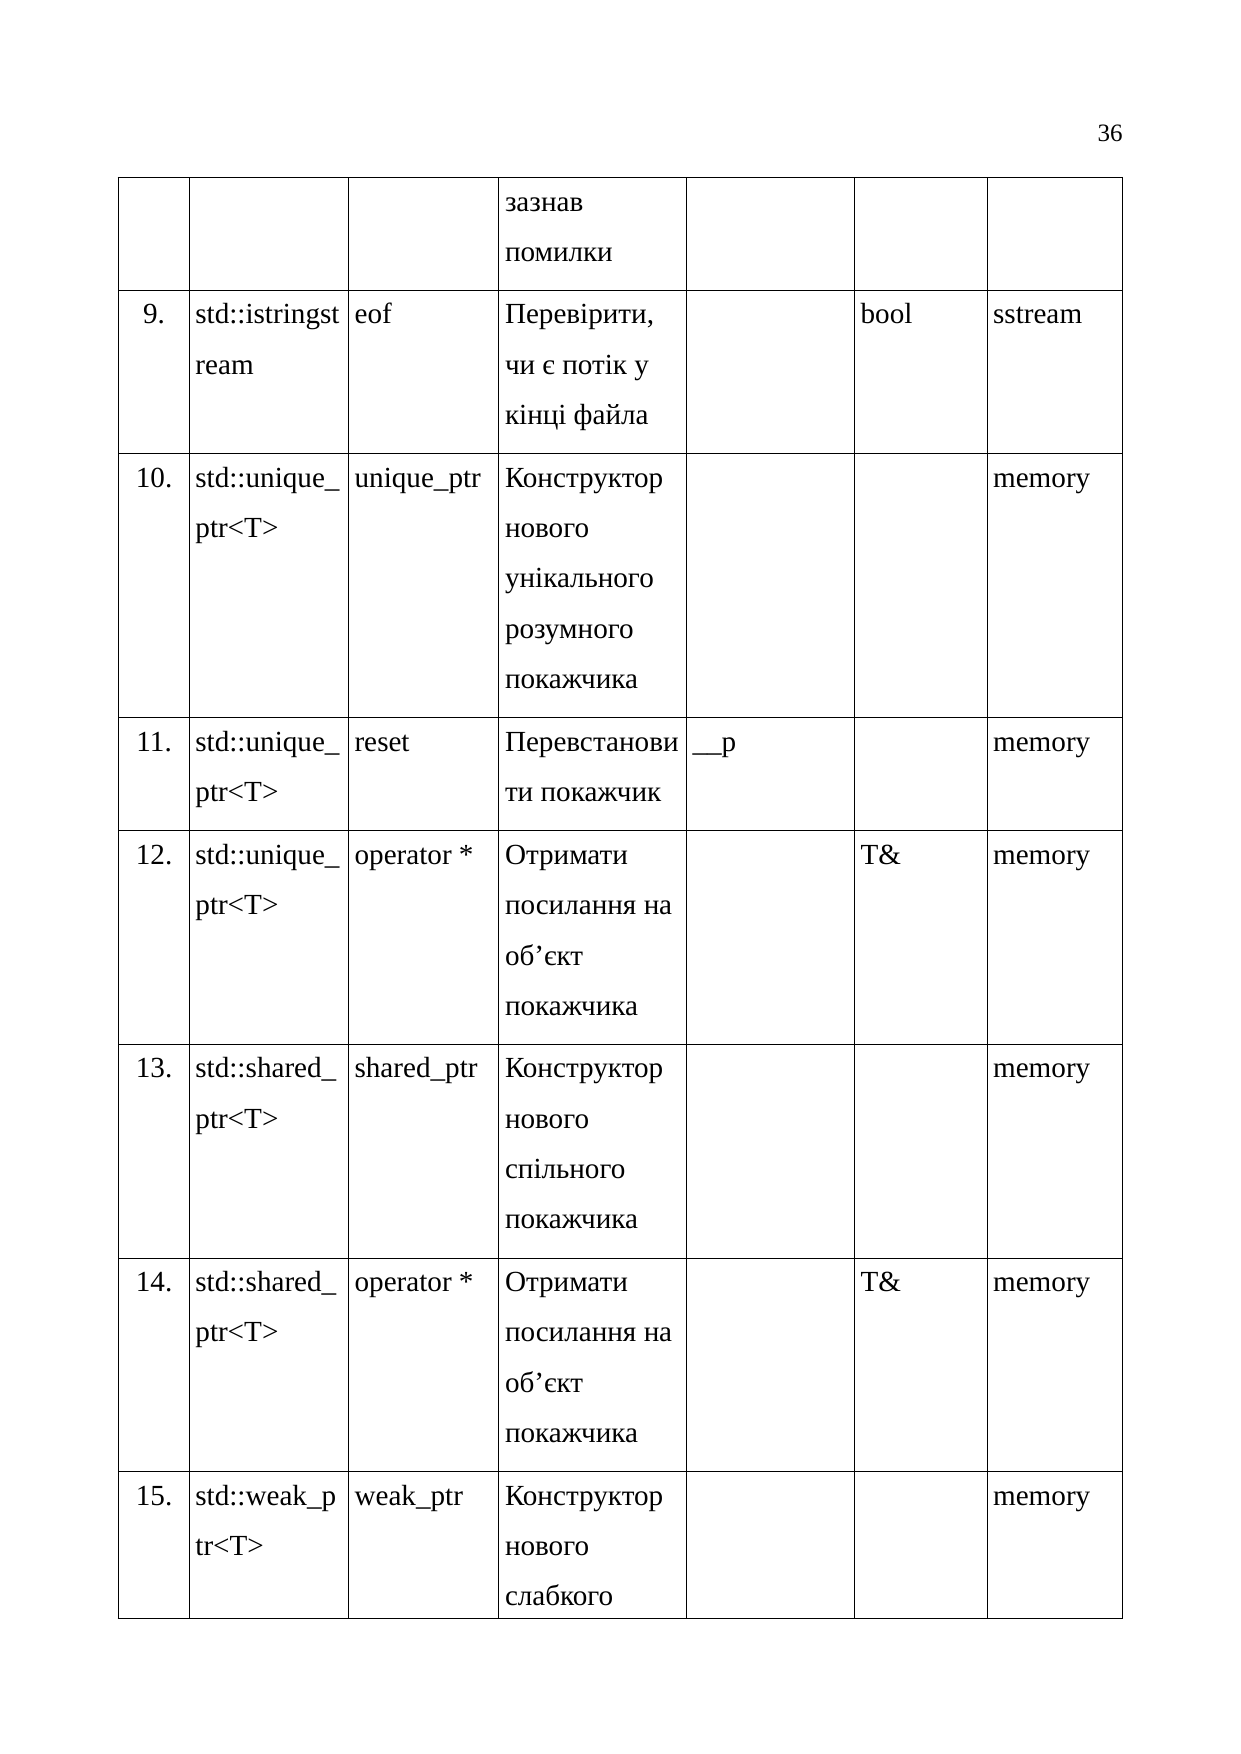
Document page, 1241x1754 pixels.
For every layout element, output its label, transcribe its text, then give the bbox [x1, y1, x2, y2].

table_cell 10. [119, 454, 189, 717]
table_cell зазнав помилки [499, 178, 686, 290]
table_cell [855, 1045, 987, 1257]
table_cell 15. [119, 1472, 189, 1618]
table_cell weak_ptr [349, 1472, 498, 1618]
table_cell [687, 178, 854, 290]
table_cell Отримати посилання на об’єкт покажчика [499, 1259, 686, 1471]
table_cell [687, 1472, 854, 1618]
table_cell 9. [119, 291, 189, 453]
table_cell operator * [349, 831, 498, 1044]
table_cell 14. [119, 1259, 189, 1471]
table_cell unique_ptr [349, 454, 498, 717]
table_cell [855, 718, 987, 830]
table_cell memory [988, 831, 1122, 1044]
table_cell Конструктор нового слабкого [499, 1472, 686, 1618]
table_cell [687, 1259, 854, 1471]
table_cell memory [988, 718, 1122, 830]
table_cell Конструктор нового спільного покажчика [499, 1045, 686, 1257]
table_cell T& [855, 831, 987, 1044]
table_cell [855, 454, 987, 717]
table_cell memory [988, 1259, 1122, 1471]
table_cell 13. [119, 1045, 189, 1257]
table_cell Конструктор нового унікального розумного покажчика [499, 454, 686, 717]
table_cell __p [687, 718, 854, 830]
table_cell sstream [988, 291, 1122, 453]
table_cell Отримати посилання на об’єкт покажчика [499, 831, 686, 1044]
table_cell [855, 178, 987, 290]
table_cell memory [988, 454, 1122, 717]
table_cell std::unique_ptr<T> [190, 454, 348, 717]
table_cell [190, 178, 348, 290]
table_cell eof [349, 291, 498, 453]
table_cell std::shared_ptr<T> [190, 1045, 348, 1257]
table_cell std::unique_ptr<T> [190, 831, 348, 1044]
table_cell [687, 1045, 854, 1257]
table_cell [349, 178, 498, 290]
table_cell std::istringstream [190, 291, 348, 453]
table_cell [687, 291, 854, 453]
table_cell bool [855, 291, 987, 453]
table_cell T& [855, 1259, 987, 1471]
table_cell [988, 178, 1122, 290]
table_cell std::unique_ptr<T> [190, 718, 348, 830]
table_cell memory [988, 1472, 1122, 1618]
table_cell reset [349, 718, 498, 830]
table_cell Перевірити, чи є потік у кінці файла [499, 291, 686, 453]
table_cell 12. [119, 831, 189, 1044]
table_cell std::weak_ptr<T> [190, 1472, 348, 1618]
table_cell operator * [349, 1259, 498, 1471]
table_cell Перевстановити покажчик [499, 718, 686, 830]
table_cell std::shared_ptr<T> [190, 1259, 348, 1471]
table_cell [119, 178, 189, 290]
table_cell [855, 1472, 987, 1618]
table_cell [687, 831, 854, 1044]
table_cell 11. [119, 718, 189, 830]
table_cell memory [988, 1045, 1122, 1257]
table_cell shared_ptr [349, 1045, 498, 1257]
table_cell [687, 454, 854, 717]
